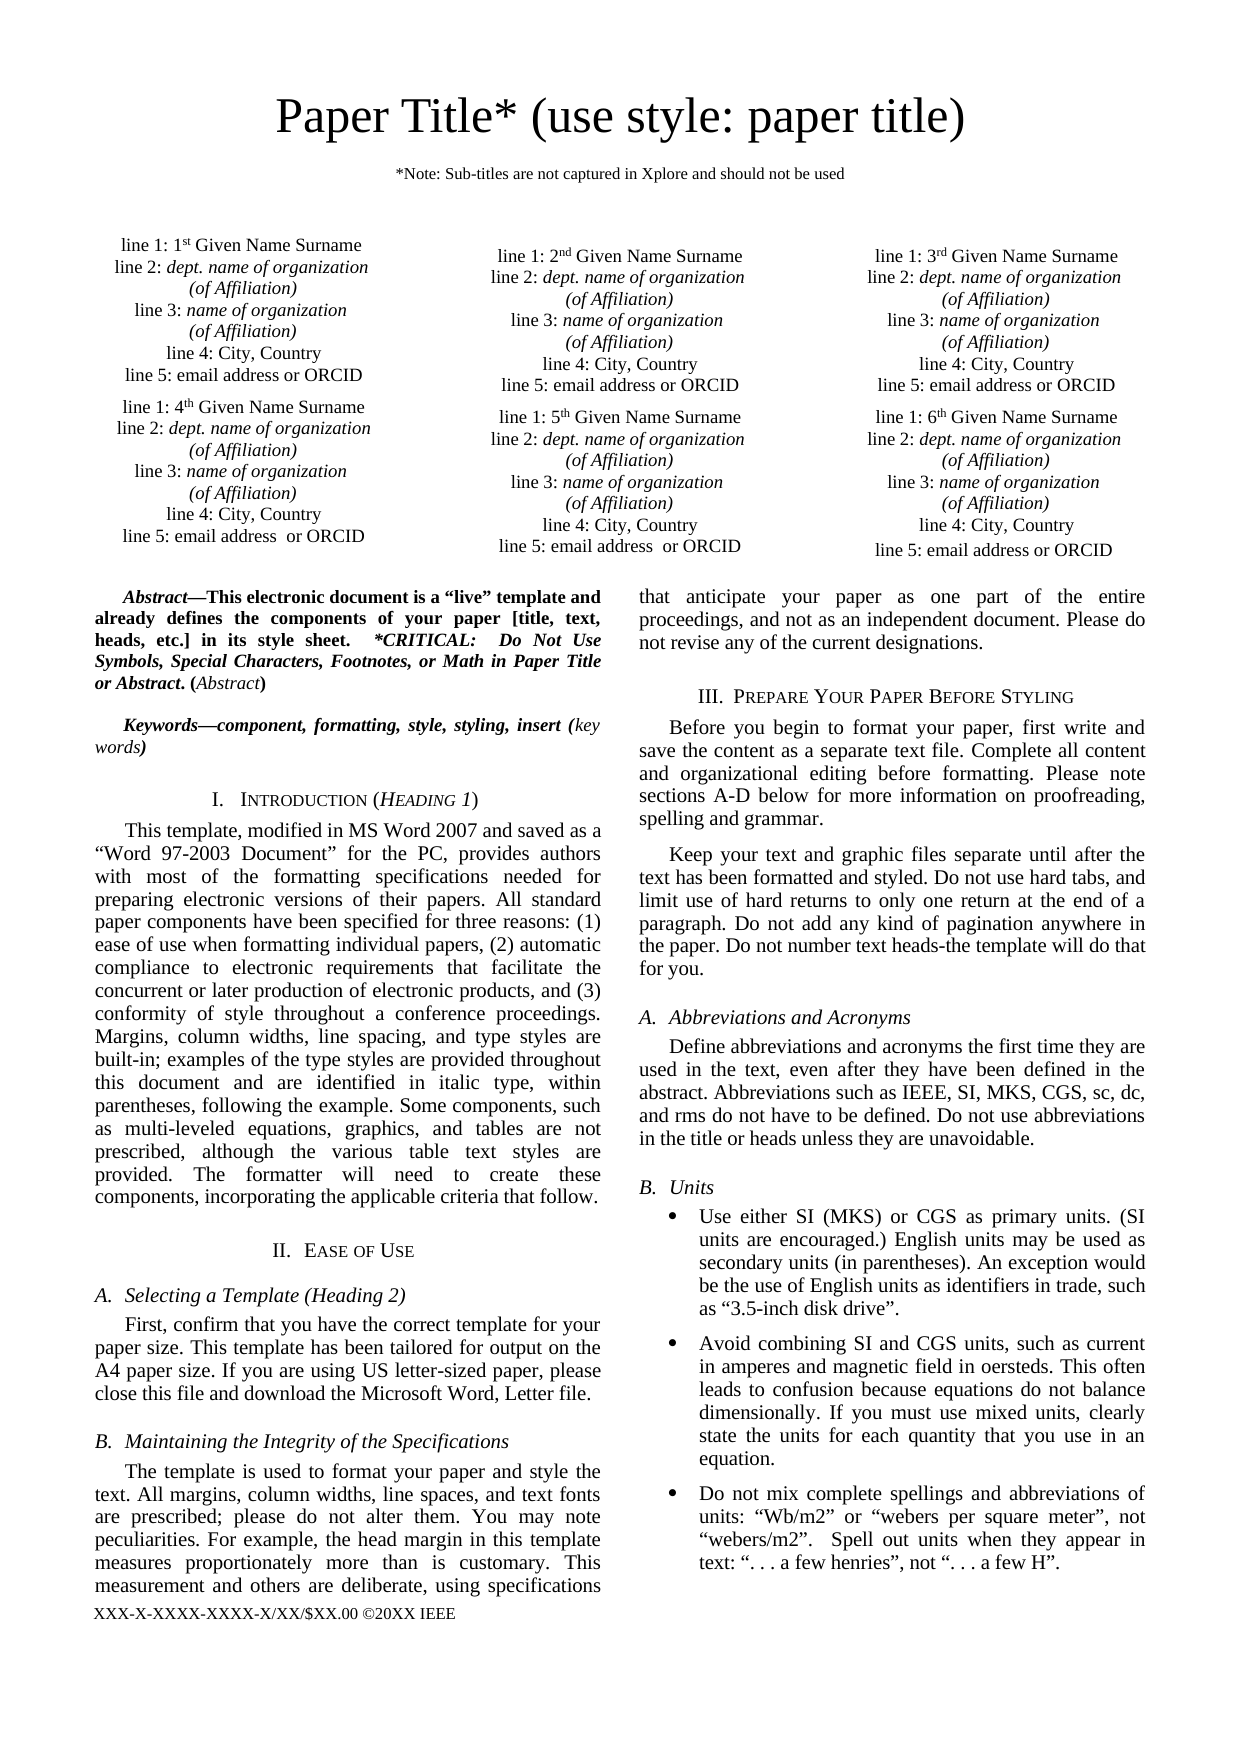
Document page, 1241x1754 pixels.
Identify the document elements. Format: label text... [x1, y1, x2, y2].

text Keywords—component, formatting, style, styling, insert (key words) [94, 714, 601, 757]
text First, confirm that you have the correct template for your paper size. This template has been tailored for output on the A4 paper size. If you are using US letter-sized paper, please close this file and download the Microsoft Word, Letter file. [94, 1313, 601, 1404]
subtitle Abbreviations and Acronyms [639, 1005, 1146, 1029]
subtitle Maintaining the Integrity of the Specifications [94, 1429, 601, 1453]
list Use either SI (MKS) or CGS as primary units. (SI units are encouraged.) English units may be used as secondary units (in parentheses). An exception would be the use of English units as identifiers in trade, such as “3.5-inch disk drive”. [669, 1205, 1146, 1320]
text line 1: 6th Given Name Surname line 2: dept. name of organization (of Affiliation) line 3: name of organization (of Affiliation) line 4: City, Country line 5: email address or ORCID [846, 406, 1147, 562]
text line 1: 3rd Given Name Surname line 2: dept. name of organization (of Affiliation) line 3: name of organization (of Affiliation) line 4: City, Country line 5: email address or ORCID [846, 244, 1147, 396]
text line 1: 1st Given Name Surname line 2: dept. name of organization (of Affiliation) line 3: name of organization (of Affiliation) line 4: City, Country line 5: email address or ORCID [93, 234, 394, 385]
title Paper Title* (use style: paper title) [93, 85, 1147, 143]
text line 1: 2nd Given Name Surname line 2: dept. name of organization (of Affiliation) line 3: name of organization (of Affiliation) line 4: City, Country line 5: email address or ORCID [469, 244, 771, 396]
text that anticipate your paper as one part of the entire proceedings, and not as an independent document. Please do not revise any of the current designations. [639, 586, 1146, 654]
subtitle Units [639, 1175, 1146, 1199]
subtitle Ease of Use [94, 1238, 601, 1262]
text line 1: 4th Given Name Surname line 2: dept. name of organization (of Affiliation) line 3: name of organization (of Affiliation) line 4: City, Country line 5: email address or ORCID [93, 396, 394, 546]
text Abstract—This electronic document is a “live” template and already defines the components of your paper [title, text, heads, etc.] in its style sheet. *CRITICAL: Do Not Use Symbols, Special Characters, Footnotes, or Math in Paper Title or Abstract. (Abstract) [94, 586, 601, 693]
text Keep your text and graphic files separate until after the text has been formatted and styled. Do not use hard tabs, and limit use of hard returns to only one return at the end of a paragraph. Do not add any kind of pagination anywhere in the paper. Do not number text heads-the template will do that for you. [639, 843, 1146, 980]
text The template is used to format your paper and style the text. All margins, column widths, line spaces, and text fonts are prescribed; please do not alter them. You may note peculiarities. For example, the head margin in this template measures proportionately more than is customary. This measurement and others are deliberate, using specifications [94, 1460, 601, 1597]
text line 1: 5th Given Name Surname line 2: dept. name of organization (of Affiliation) line 3: name of organization (of Affiliation) line 4: City, Country line 5: email address or ORCID [469, 406, 771, 557]
text *Note: Sub-titles are not captured in Xplore and should not be used [93, 164, 1147, 183]
text This template, modified in MS Word 2007 and saved as a “Word 97-2003 Document” for the PC, provides authors with most of the formatting specifications needed for preparing electronic versions of their papers. All standard paper components have been specified for three reasons: (1) ease of use when formatting individual papers, (2) automatic compliance to electronic requirements that facilitate the concurrent or later production of electronic products, and (3) conformity of style throughout a conference proceedings. Margins, column widths, line spacing, and type styles are built-in; examples of the type styles are provided throughout this document and are identified in italic type, within parentheses, following the example. Some components, such as multi-leveled equations, graphics, and tables are not prescribed, although the various table text styles are provided. The formatter will need to create these components, incorporating the applicable criteria that follow. [94, 819, 601, 1208]
text Before you begin to format your paper, first write and save the content as a separate text file. Complete all content and organizational editing before formatting. Please note sections A-D below for more information on proofreading, spelling and grammar. [639, 716, 1146, 830]
list Avoid combining SI and CGS units, such as current in amperes and magnetic field in oersteds. This often leads to confusion because equations do not balance dimensionally. If you must use mixed units, clearly state the units for each quantity that you use in an equation. [669, 1332, 1146, 1470]
list Do not mix complete spellings and abbreviations of units: “Wb/m2” or “webers per square meter”, not “webers/m2”. Spell out units when they appear in text: “. . . a few henries”, not “. . . a few H”. [669, 1482, 1146, 1574]
text Define abbreviations and acronyms the first time they are used in the text, even after they have been defined in the abstract. Abbreviations such as IEEE, SI, MKS, CGS, sc, dc, and rms do not have to be defined. Do not use abbreviations in the title or heads unless they are unavoidable. [639, 1036, 1146, 1150]
subtitle Introduction (Heading 1) [94, 787, 601, 811]
subtitle Selecting a Template (Heading 2) [94, 1283, 601, 1307]
subtitle Prepare Your Paper Before Styling [639, 683, 1146, 708]
